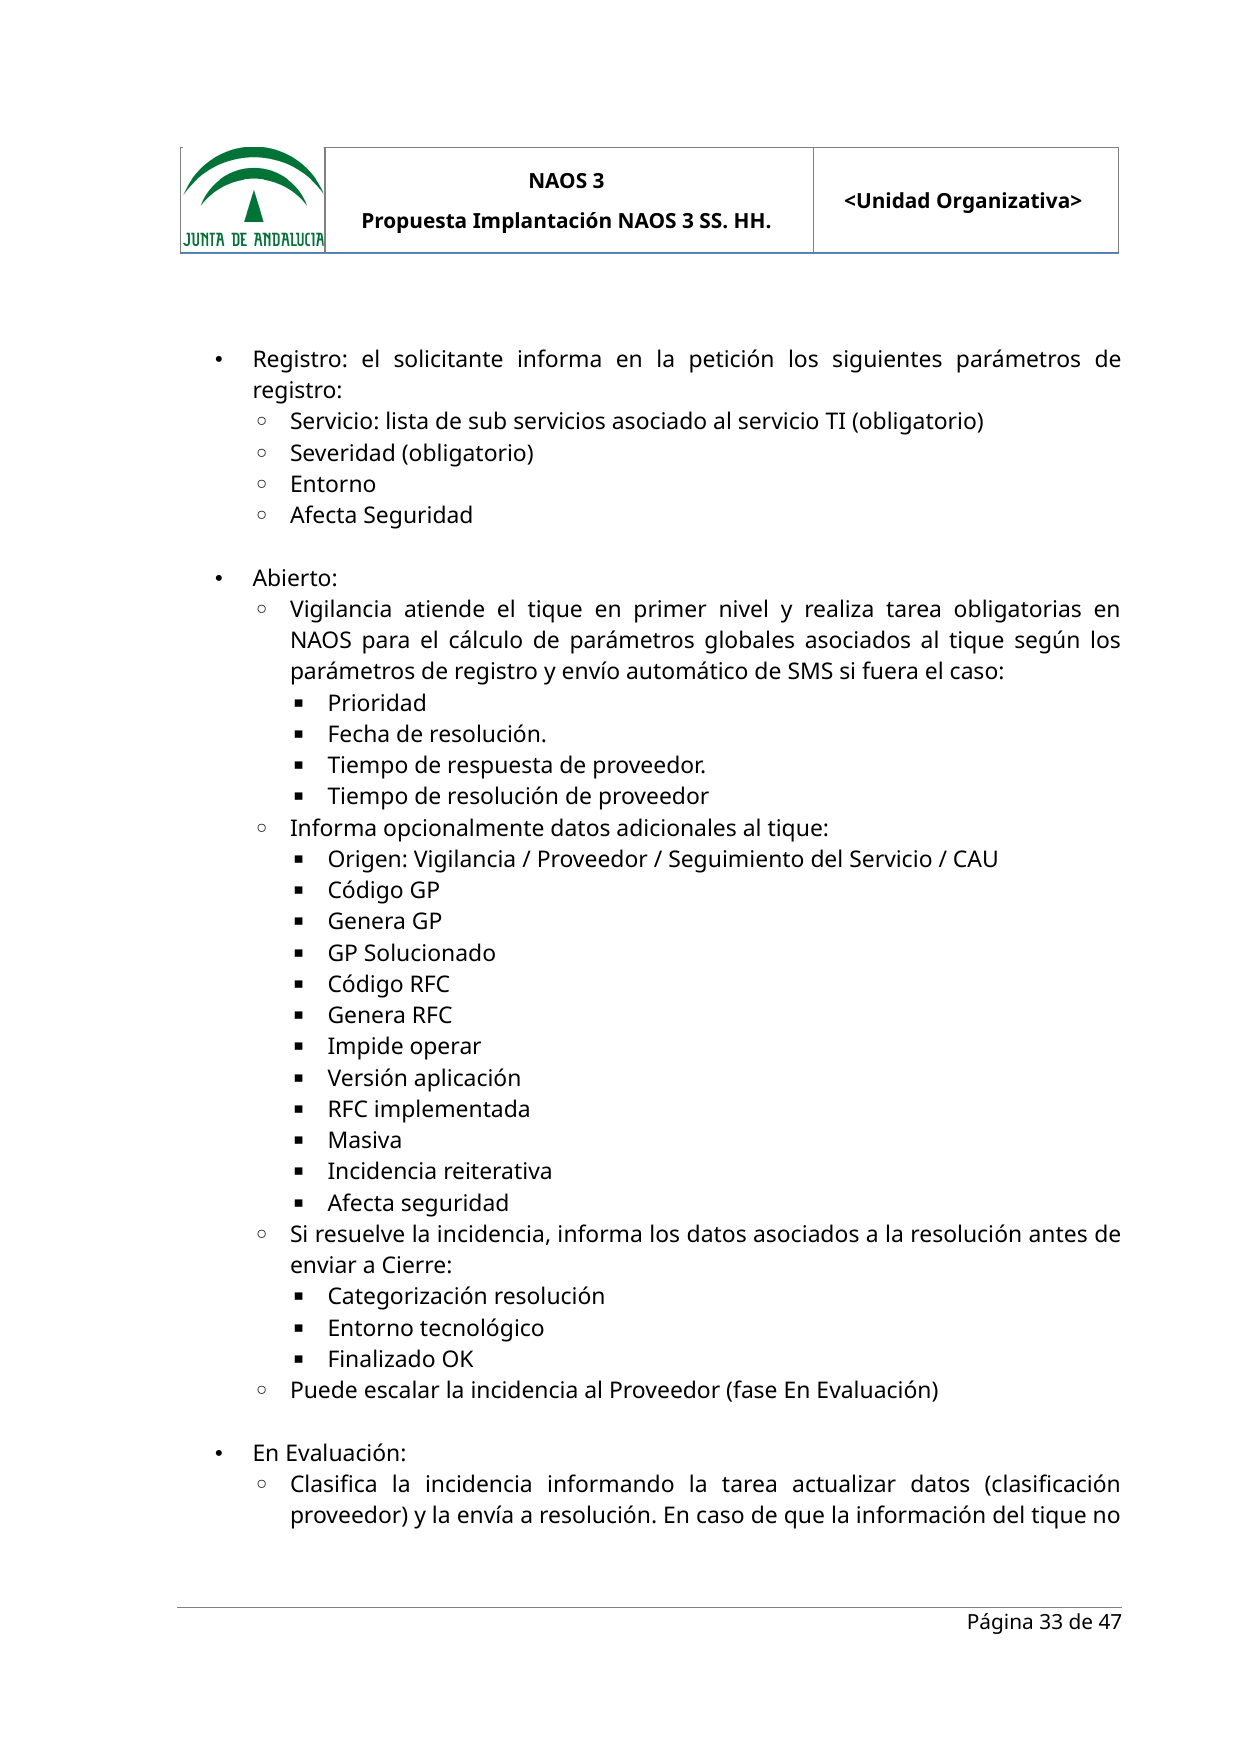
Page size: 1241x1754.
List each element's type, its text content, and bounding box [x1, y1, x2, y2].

list Masiva [290, 1124, 1122, 1155]
list Finalizado OK [290, 1343, 1122, 1374]
list Versión aplicación [290, 1061, 1122, 1093]
list Registro: el solicitante informa en la petición los siguientes parámetros de registro: [215, 343, 1122, 405]
list Código GP [290, 874, 1122, 905]
list Prioridad [290, 686, 1122, 718]
list Incidencia reiterativa [290, 1155, 1122, 1186]
list Informa opcionalmente datos adicionales al tique: [252, 811, 1122, 843]
list Tiempo de respuesta de proveedor. [290, 749, 1122, 780]
list Entorno [252, 468, 1122, 499]
list Tiempo de resolución de proveedor [290, 780, 1122, 811]
list GP Solucionado [290, 936, 1122, 968]
list Afecta Seguridad [252, 499, 1122, 530]
picture [183, 147, 324, 246]
list RFC implementada [290, 1093, 1122, 1124]
list Categorización resolución [290, 1280, 1122, 1311]
list Afecta seguridad [290, 1186, 1122, 1218]
list En Evaluación: [215, 1436, 1122, 1468]
list Abierto: [215, 561, 1122, 593]
list Vigilancia atiende el tique en primer nivel y realiza tarea obligatorias en NAOS para el cálculo de parámetros globales asociados al tique según los parámetros de registro y envío automático de SMS si fuera el caso: [252, 593, 1122, 686]
list Fecha de resolución. [290, 718, 1122, 749]
list Código RFC [290, 968, 1122, 999]
list Entorno tecnológico [290, 1311, 1122, 1343]
list Si resuelve la incidencia, informa los datos asociados a la resolución antes de enviar a Cierre: [252, 1218, 1122, 1280]
list Origen: Vigilancia / Proveedor / Seguimiento del Servicio / CAU [290, 843, 1122, 874]
list Impide operar [290, 1030, 1122, 1061]
list Genera GP [290, 905, 1122, 936]
list Genera RFC [290, 999, 1122, 1030]
list Puede escalar la incidencia al Proveedor (fase En Evaluación) [252, 1374, 1122, 1405]
list Severidad (obligatorio) [252, 436, 1122, 468]
list Servicio: lista de sub servicios asociado al servicio TI (obligatorio) [252, 405, 1122, 436]
list Clasifica la incidencia informando la tarea actualizar datos (clasificación proveedor) y la envía a resolución. En caso de que la información del tique no [252, 1468, 1122, 1530]
